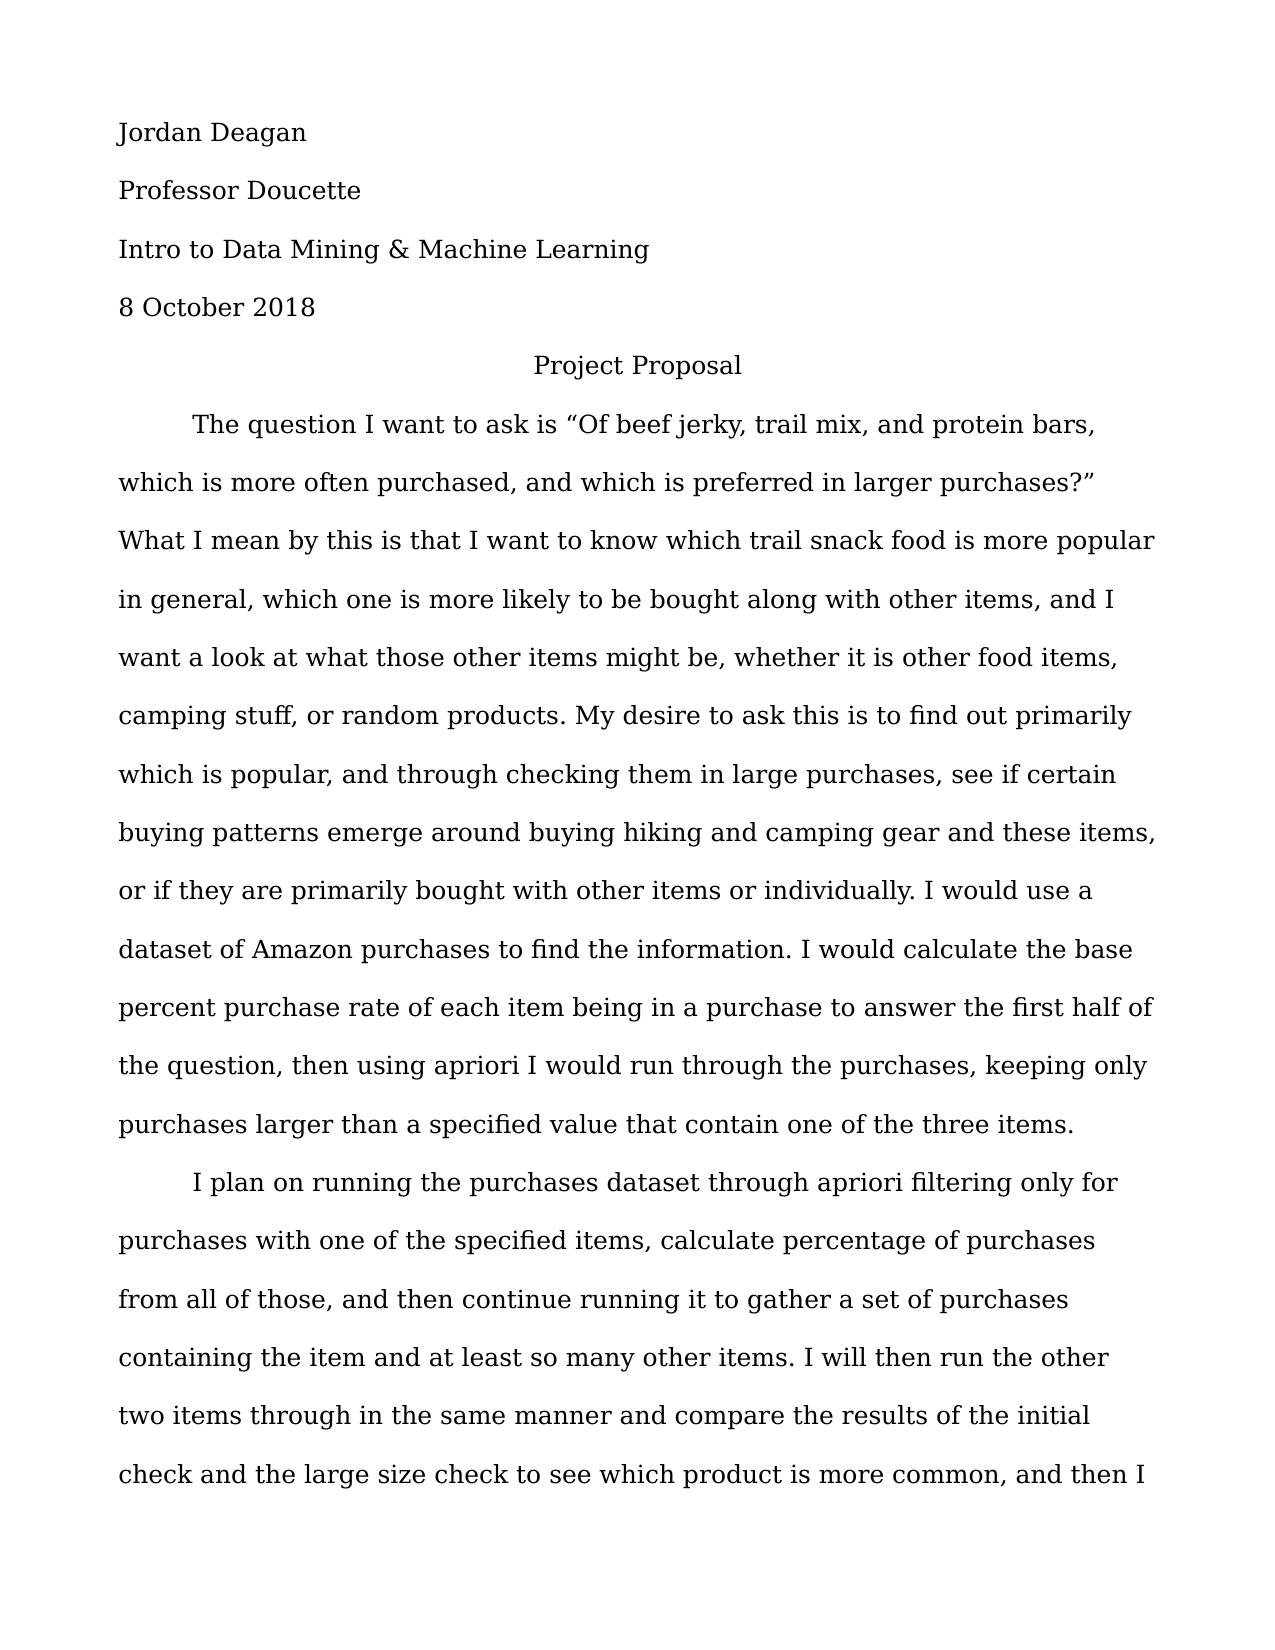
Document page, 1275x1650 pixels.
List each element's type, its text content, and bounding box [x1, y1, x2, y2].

text The question I want to ask is “Of beef jerky, trail mix, and protein bars, which is more often purchased, and which is preferred in larger purchases?” What I mean by this is that I want to know which trail snack food is more popular in general, which one is more likely to be bought along with other items, and I want a look at what those other items might be, whether it is other food items, camping stuff, or random products. My desire to ask this is to find out primarily which is popular, and through checking them in large purchases, see if certain buying patterns emerge around buying hiking and camping gear and these items, or if they are primarily bought with other items or individually. I would use a dataset of Amazon purchases to find the information. I would calculate the base percent purchase rate of each item being in a purchase to answer the first half of the question, then using apriori I would run through the purchases, keeping only purchases larger than a specified value that contain one of the three items. [118, 410, 1157, 1139]
text Project Proposal [118, 351, 1157, 381]
text I plan on running the purchases dataset through apriori filtering only for purchases with one of the specified items, calculate percentage of purchases from all of those, and then continue running it to gather a set of purchases containing the item and at least so many other items. I will then run the other two items through in the same manner and compare the results of the initial check and the large size check to see which product is more common, and then I [118, 1168, 1157, 1489]
text Professor Doucette [118, 176, 1157, 206]
text Jordan Deagan [118, 118, 1157, 147]
text Intro to Data Mining & Machine Learning [118, 235, 1157, 264]
text 8 October 2018 [118, 293, 1157, 322]
